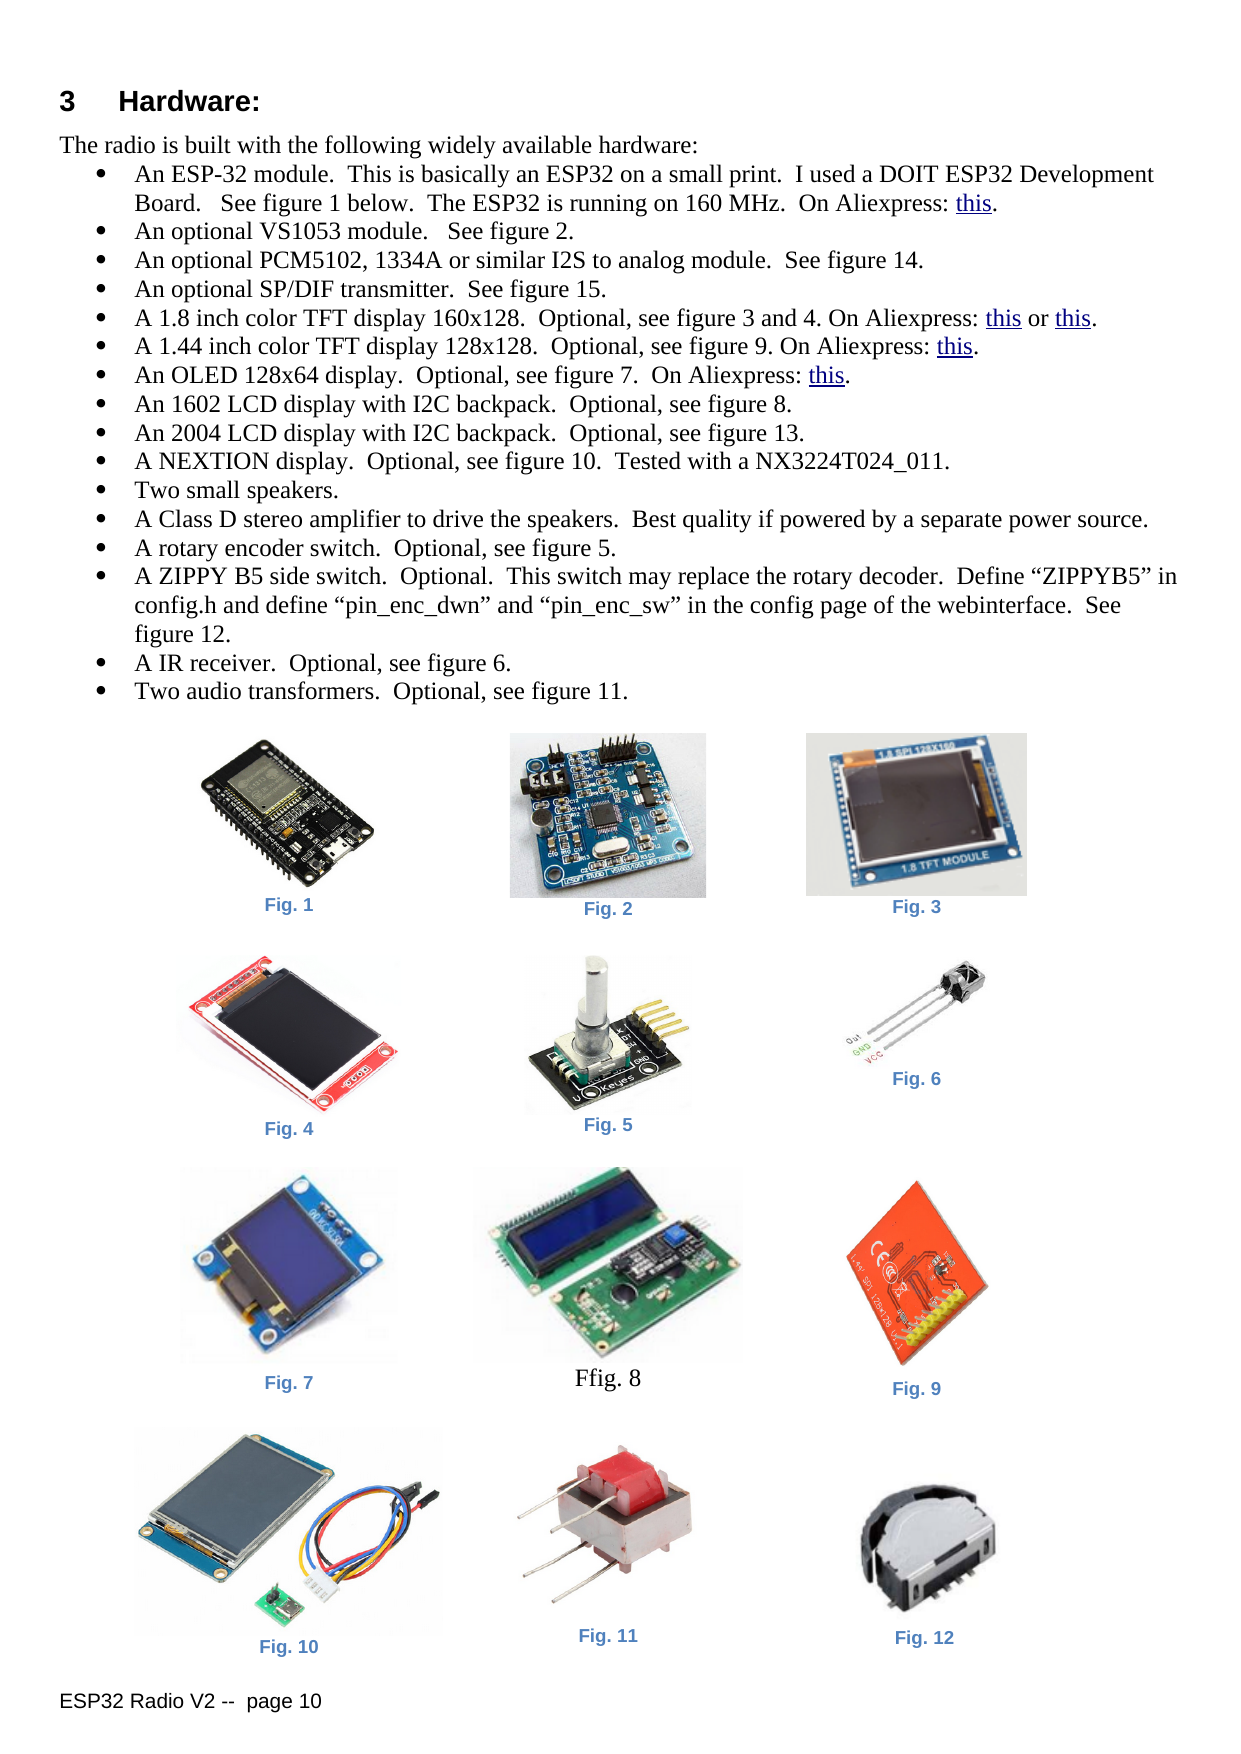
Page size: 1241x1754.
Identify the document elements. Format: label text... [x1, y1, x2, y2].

picture [179, 1167, 398, 1372]
list A IR receiver. Optional, see figure 6. [97, 648, 1181, 676]
list A ZIPPY B5 side switch. Optional. This switch may replace the rotary decoder. Define “ZIPPYB5” in config.h and define “pin_enc_dwn” and “pin_enc_sw” in the config page of the webinterface. See figure 12. [97, 561, 1181, 648]
list A Class D stereo amplifier to drive the speakers. Best quality if powered by a separate power source. [97, 504, 1181, 533]
picture [842, 955, 991, 1069]
table_header Fig. 3 [761, 734, 1072, 956]
table_cell Ffig. 8 [455, 1168, 761, 1428]
list An optional PCM5102, 1334A or similar I2S to analog module. See figure 14. [97, 245, 1181, 274]
table_cell Fig. 6 [761, 956, 1072, 1168]
list Two audio transformers. Optional, see figure 11. [97, 676, 1181, 705]
picture [828, 1167, 1005, 1378]
list An OLED 128x64 display. Optional, see figure 7. On Aliexpress: this. [97, 360, 1181, 389]
list An ESP-32 module. This is basically an ESP32 on a small print. I used a DOIT ESP32 Development Board. See figure 1 below. The ESP32 is running on 160 MHz. On Aliexpress: this. [97, 159, 1181, 216]
table_header Fig. 1 [123, 734, 454, 956]
list A 1.44 inch color TFT display 128x128. Optional, see figure 9. On Aliexpress: this. [97, 331, 1181, 360]
table_header Fig. 2 [455, 734, 761, 956]
list An 2004 LCD display with I2C backpack. Optional, see figure 13. [97, 418, 1181, 446]
table_cell [761, 1428, 1072, 1686]
table_cell Fig. 11 [455, 1428, 761, 1686]
table_cell Fig. 9 [761, 1168, 1072, 1428]
table_cell Fig. 4 [123, 956, 454, 1168]
list A rotary encoder switch. Optional, see figure 5. [97, 533, 1181, 561]
list An 1602 LCD display with I2C backpack. Optional, see figure 8. [97, 389, 1181, 418]
table_cell Fig. 10 [123, 1428, 454, 1686]
table_cell Fig. 5 [455, 956, 761, 1168]
list An optional VS1053 module. See figure 2. [97, 216, 1181, 245]
picture [193, 733, 384, 894]
picture [472, 1167, 743, 1363]
table_cell Fig. 7 [123, 1168, 454, 1428]
text The radio is built with the following widely available hardware: [59, 130, 1181, 159]
list A 1.8 inch color TFT display 160x128. Optional, see figure 3 and 4. On Aliexpress: this or this. [97, 303, 1181, 331]
picture [503, 1427, 712, 1625]
picture [509, 733, 707, 898]
list A NEXTION display. Optional, see figure 10. Tested with a NX3224T024_011. [97, 446, 1181, 475]
picture [826, 1462, 1023, 1627]
picture [524, 955, 692, 1115]
list Two small speakers. [97, 475, 1181, 504]
picture [134, 1427, 444, 1636]
subtitle Hardware: [59, 84, 1181, 118]
picture [806, 733, 1027, 896]
list An optional SP/DIF transmitter. See figure 15. [97, 274, 1181, 303]
picture [176, 955, 402, 1118]
